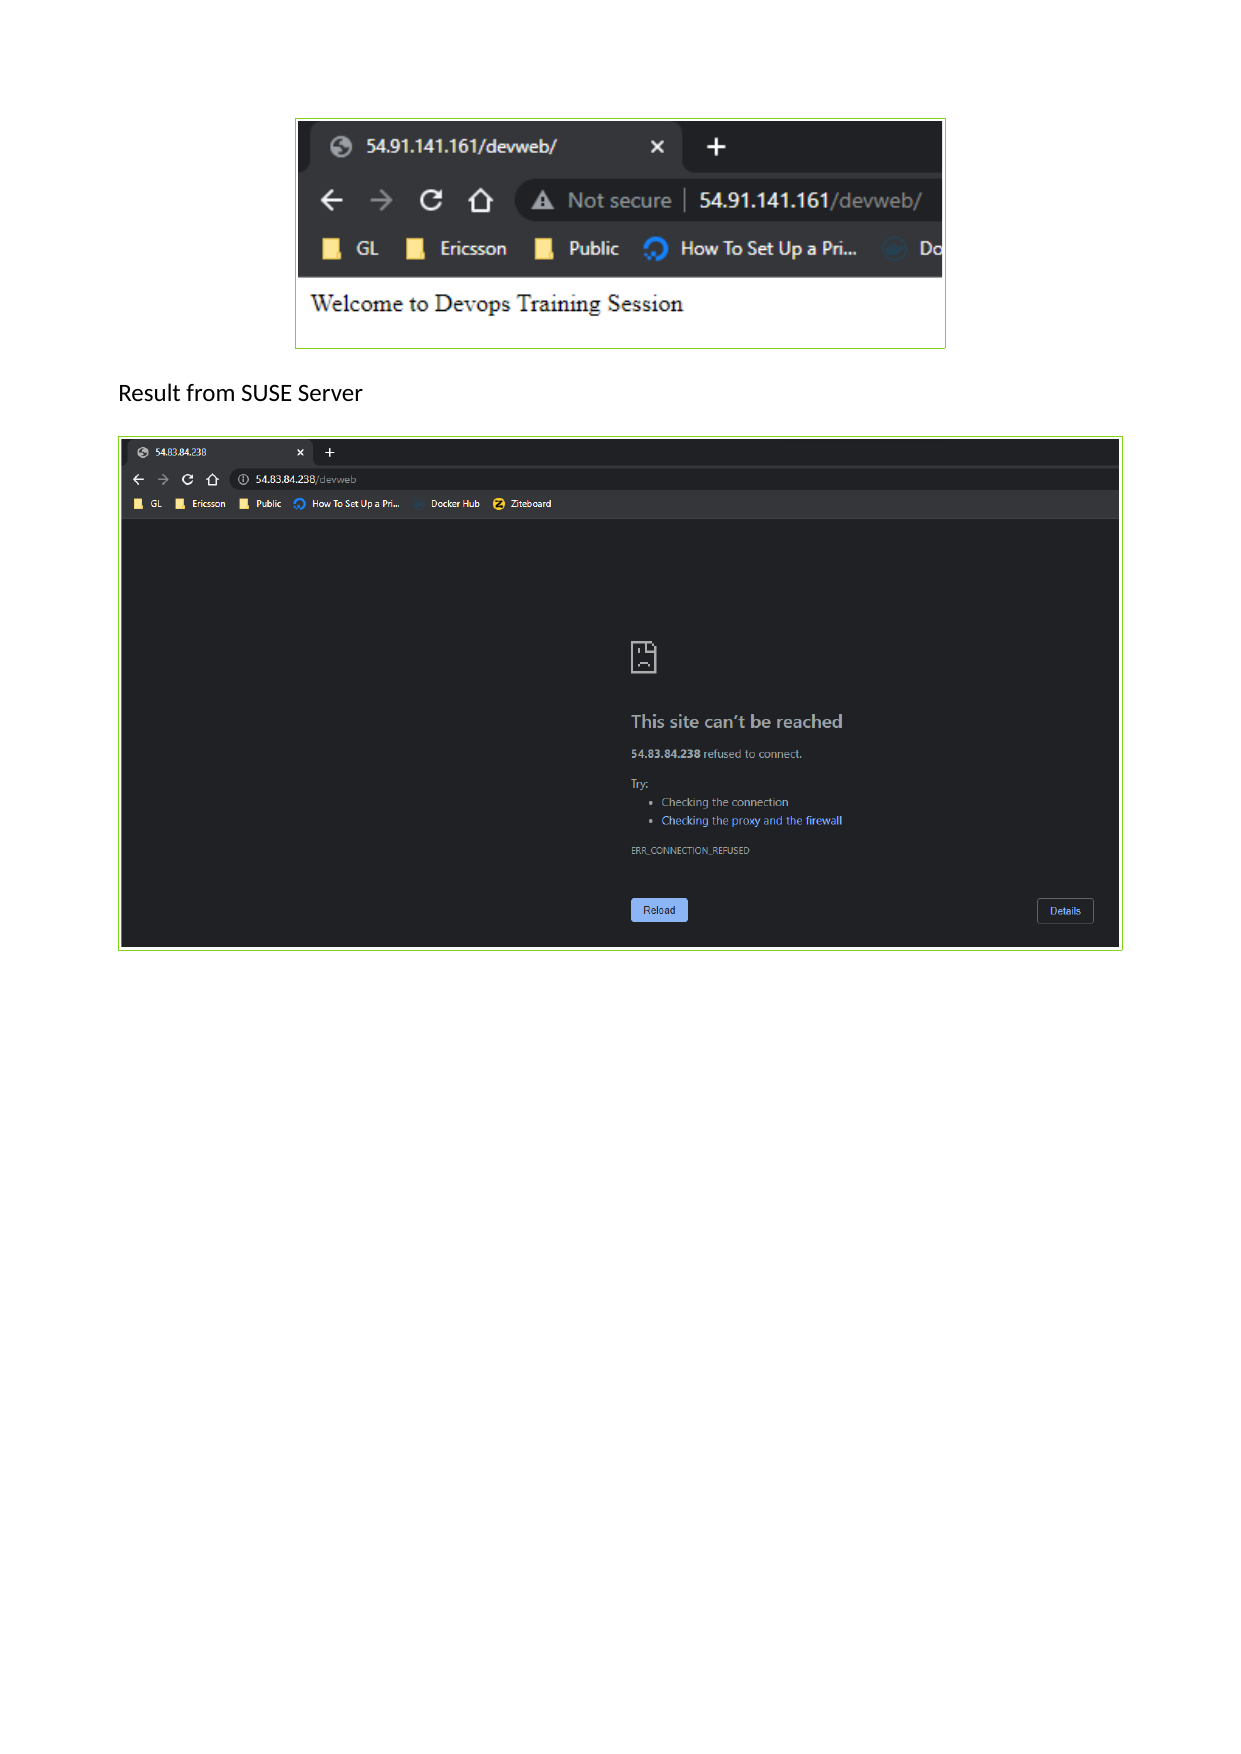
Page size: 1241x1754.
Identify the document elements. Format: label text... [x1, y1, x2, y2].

picture [121, 439, 1119, 947]
picture [298, 121, 943, 345]
text Result from SUSE Server [118, 377, 1122, 407]
